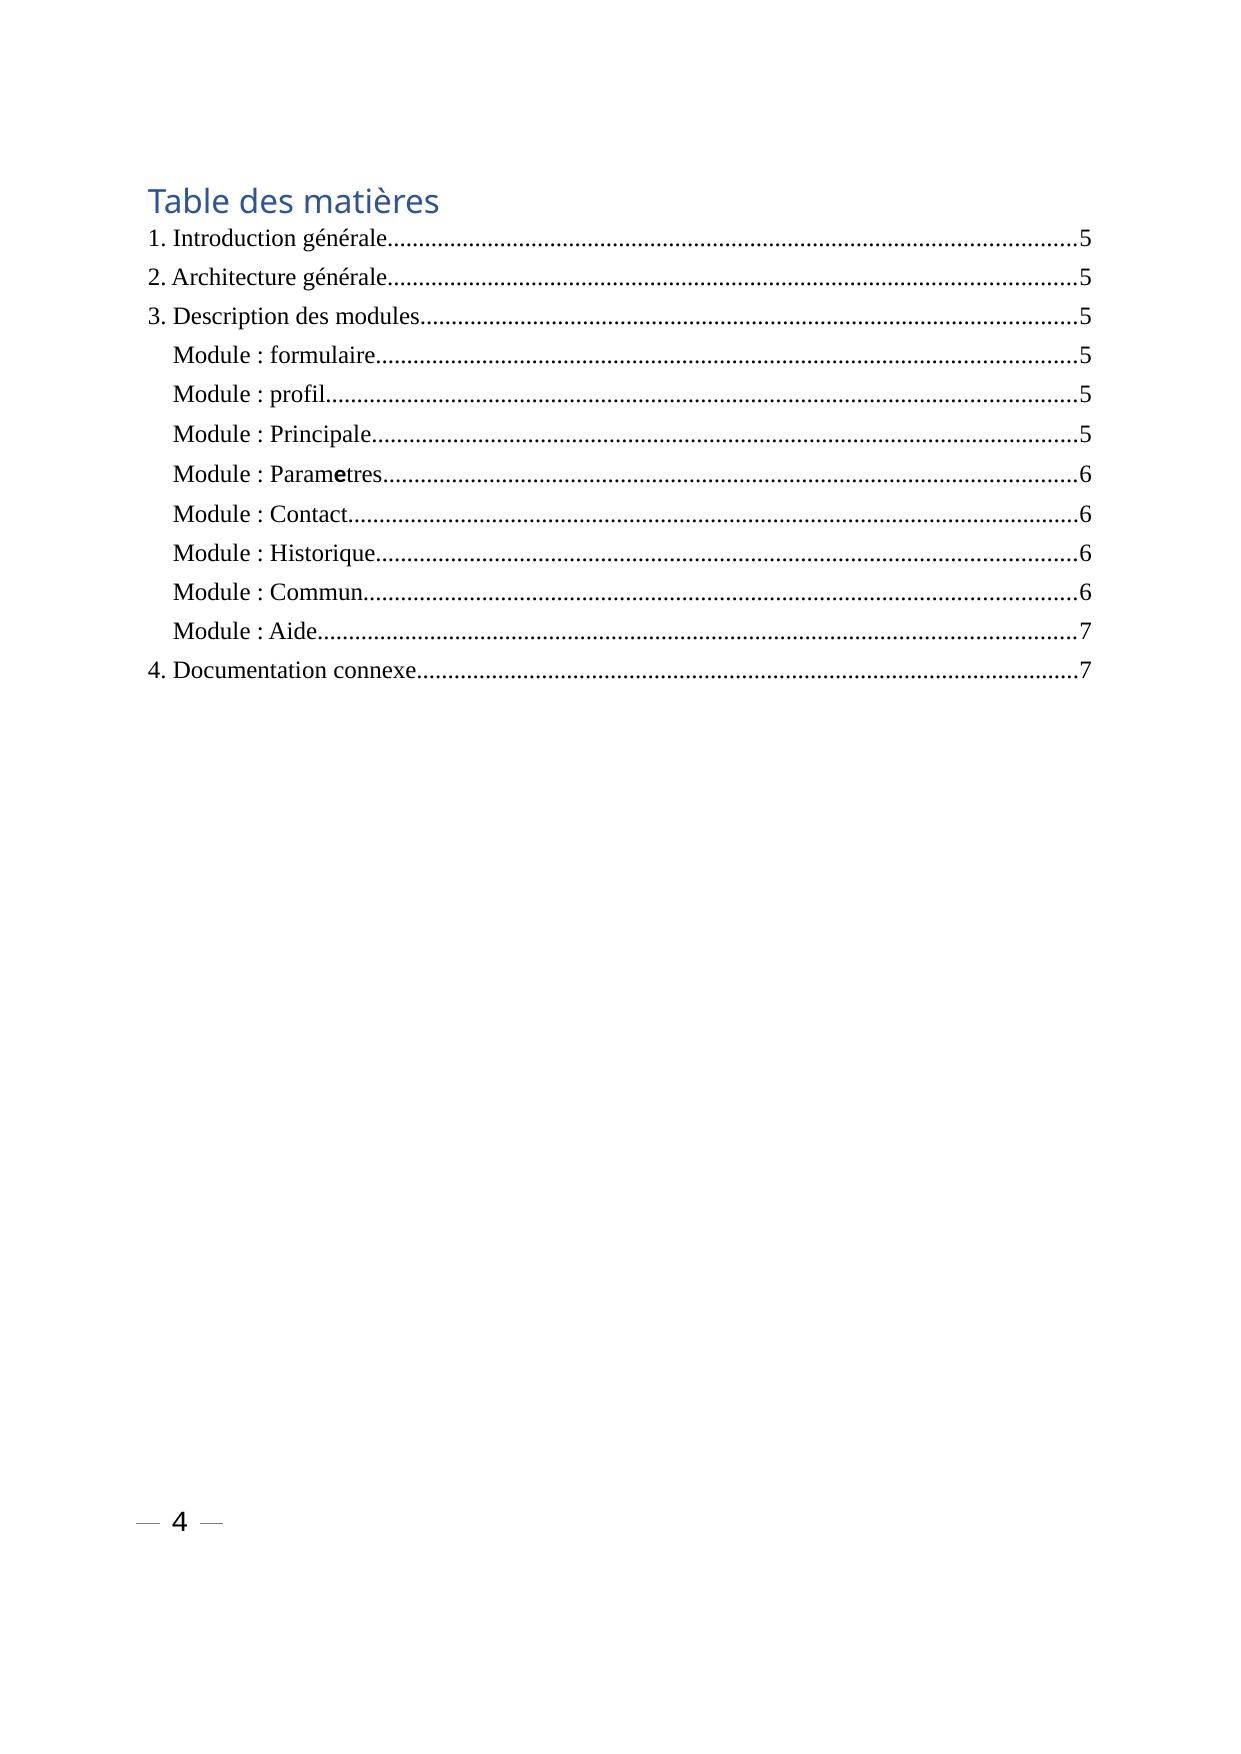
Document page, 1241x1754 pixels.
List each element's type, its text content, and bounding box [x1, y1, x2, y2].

subtitle Table des matières [148, 177, 1093, 223]
text Module : Commun 6 [173, 577, 1093, 606]
text Module : Contact 6 [173, 499, 1093, 528]
text 3. Description des modules 5 [148, 301, 1093, 330]
text 1. Introduction générale 5 [148, 223, 1093, 252]
text Module : formulaire 5 [173, 340, 1093, 369]
text Module : Principale 5 [173, 419, 1093, 447]
text 4. Documentation connexe 7 [148, 656, 1093, 684]
text Module : profil 5 [173, 379, 1093, 408]
text Module : Parametres 6 [173, 458, 1093, 488]
text Module : Aide 7 [173, 616, 1093, 645]
text Module : Historique 6 [173, 538, 1093, 567]
text 2. Architecture générale 5 [148, 262, 1093, 291]
